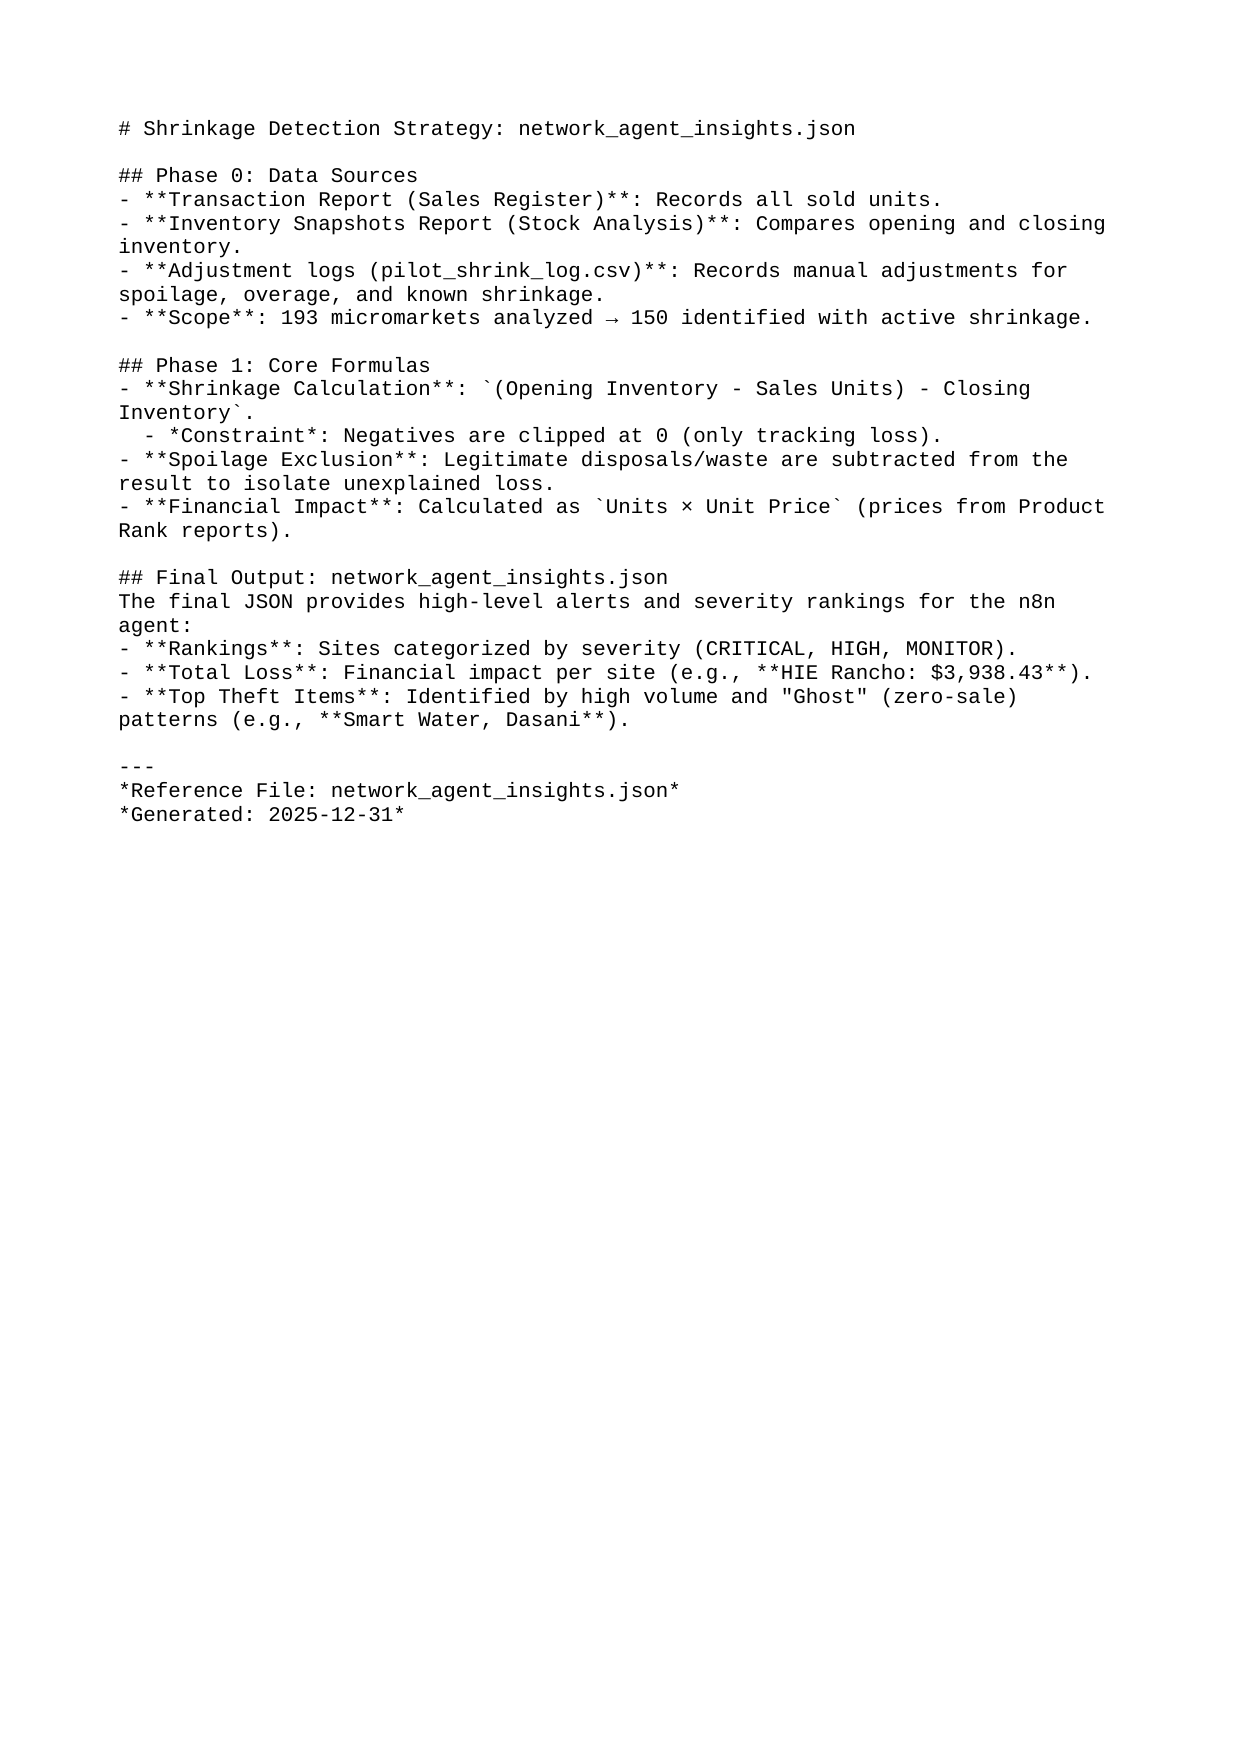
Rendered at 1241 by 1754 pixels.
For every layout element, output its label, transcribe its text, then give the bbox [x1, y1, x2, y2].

text - **Shrinkage Calculation**: `(Opening Inventory - Sales Units) - Closing Inventory`. [118, 378, 1122, 426]
text - **Rankings**: Sites categorized by severity (CRITICAL, HIGH, MONITOR). [118, 638, 1122, 662]
text --- [118, 757, 1122, 780]
text - **Financial Impact**: Calculated as `Units × Unit Price` (prices from Product Rank reports). [118, 496, 1122, 544]
text *Reference File: network_agent_insights.json* [118, 780, 1122, 804]
text ## Phase 0: Data Sources [118, 165, 1122, 189]
text - **Spoilage Exclusion**: Legitimate disposals/waste are subtracted from the result to isolate unexplained loss. [118, 449, 1122, 496]
text # Shrinkage Detection Strategy: network_agent_insights.json [118, 118, 1122, 142]
text ## Final Output: network_agent_insights.json [118, 567, 1122, 591]
text - **Inventory Snapshots Report (Stock Analysis)**: Compares opening and closing inventory. [118, 213, 1122, 260]
text The final JSON provides high-level alerts and severity rankings for the n8n agent: [118, 591, 1122, 638]
text - **Top Theft Items**: Identified by high volume and "Ghost" (zero-sale) patterns (e.g., **Smart Water, Dasani**). [118, 686, 1122, 733]
text - *Constraint*: Negatives are clipped at 0 (only tracking loss). [118, 426, 1122, 449]
text *Generated: 2025-12-31* [118, 804, 1122, 827]
text - **Transaction Report (Sales Register)**: Records all sold units. [118, 189, 1122, 213]
text - **Total Loss**: Financial impact per site (e.g., **HIE Rancho: $3,938.43**). [118, 662, 1122, 686]
text - **Adjustment logs (pilot_shrink_log.csv)**: Records manual adjustments for spoilage, overage, and known shrinkage. [118, 260, 1122, 307]
text - **Scope**: 193 micromarkets analyzed → 150 identified with active shrinkage. [118, 307, 1122, 331]
text ## Phase 1: Core Formulas [118, 354, 1122, 378]
